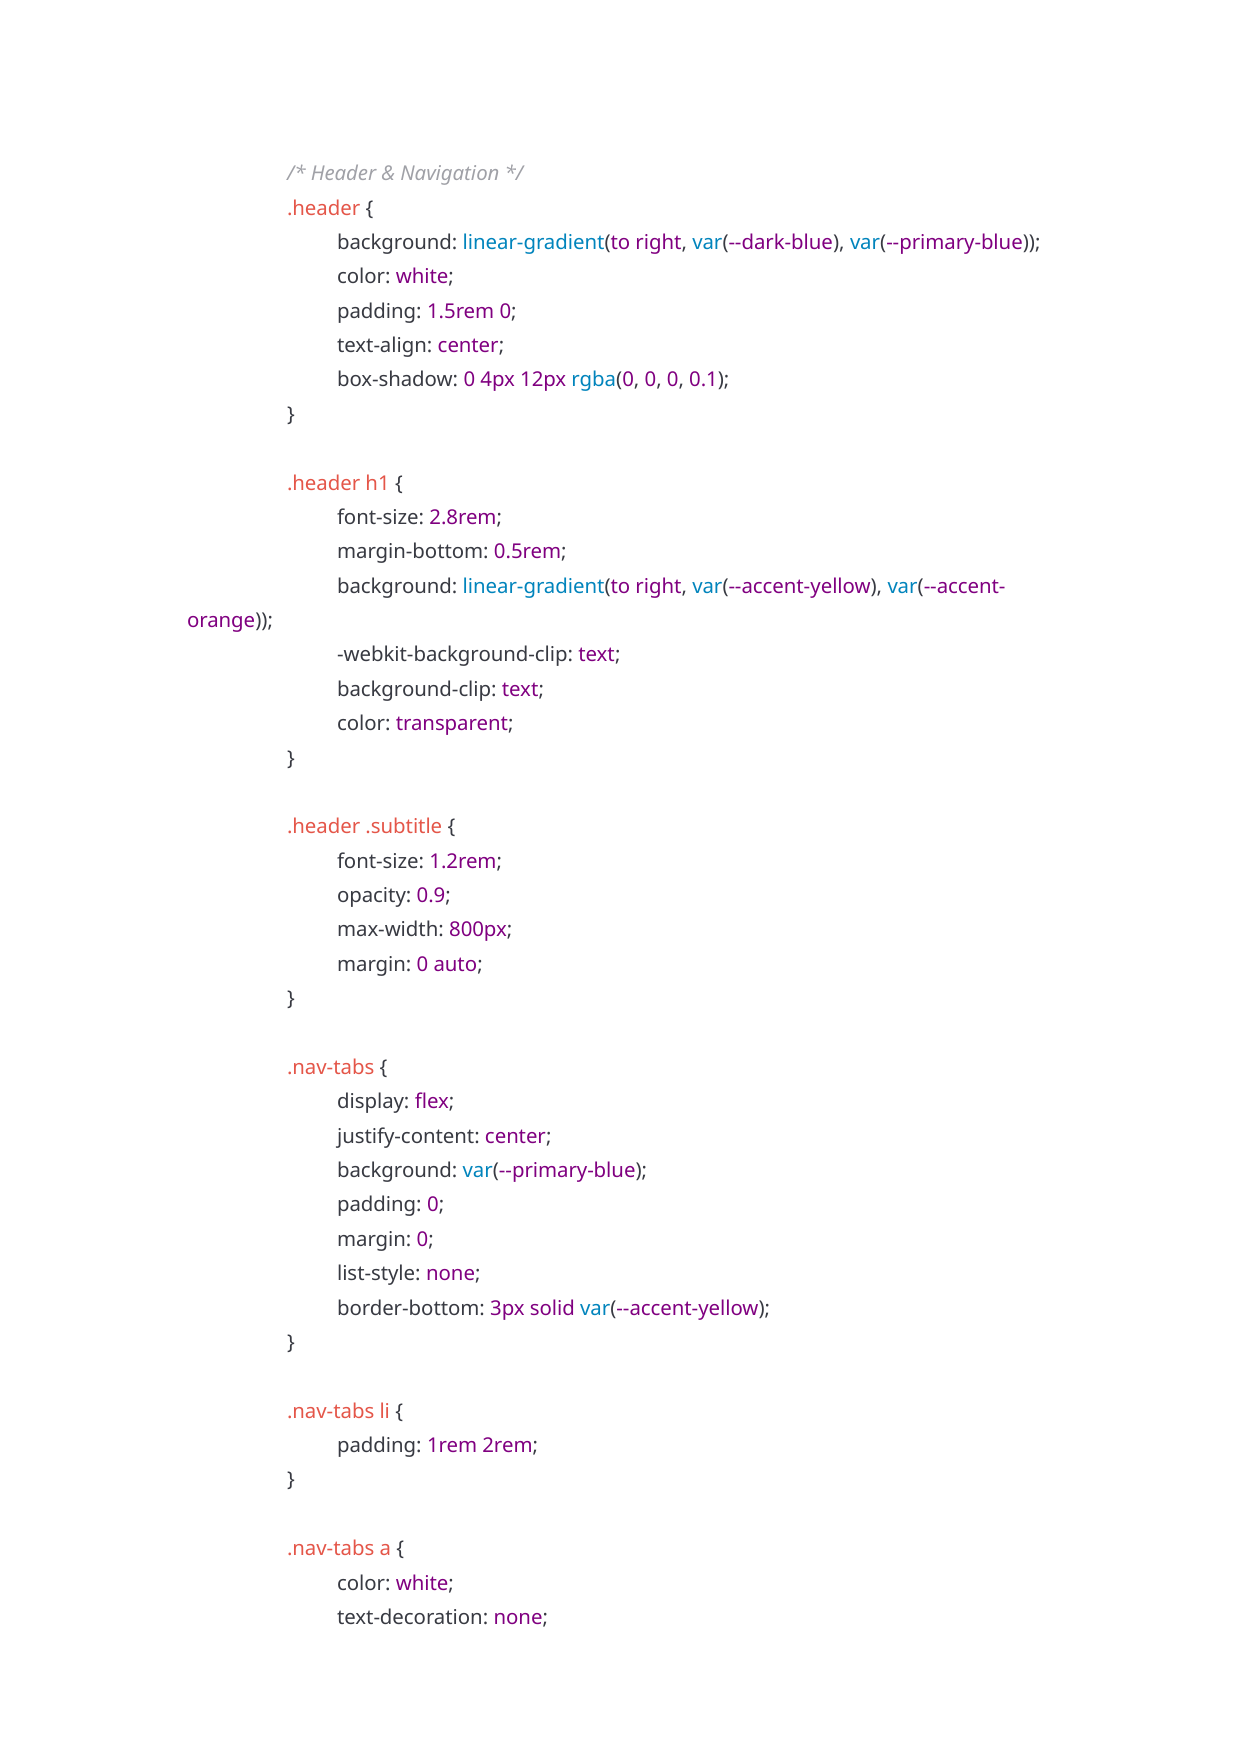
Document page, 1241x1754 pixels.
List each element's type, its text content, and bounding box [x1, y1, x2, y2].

text padding: 1rem 2rem; [187, 1424, 1053, 1459]
text background: linear-gradient(to right, var(--dark-blue), var(--primary-blue)); [187, 221, 1053, 256]
text padding: 0; [187, 1184, 1053, 1218]
text margin-bottom: 0.5rem; [187, 531, 1053, 565]
text border-bottom: 3px solid var(--accent-yellow); [187, 1287, 1053, 1321]
text .header .subtitle { [187, 806, 1053, 840]
text .nav-tabs { [187, 1046, 1053, 1081]
text } [187, 977, 1053, 1012]
text .nav-tabs a { [187, 1527, 1053, 1562]
text background-clip: text; [187, 668, 1053, 702]
text background: var(--primary-blue); [187, 1149, 1053, 1184]
text color: white; [187, 1562, 1053, 1596]
text max-width: 800px; [187, 909, 1053, 943]
text padding: 1.5rem 0; [187, 290, 1053, 324]
text list-style: none; [187, 1252, 1053, 1287]
text } [187, 737, 1053, 771]
text text-align: center; [187, 324, 1053, 359]
text display: flex; [187, 1081, 1053, 1115]
text } [187, 1321, 1053, 1356]
text margin: 0; [187, 1218, 1053, 1252]
text margin: 0 auto; [187, 943, 1053, 977]
text text-decoration: none; [187, 1596, 1053, 1631]
text box-shadow: 0 4px 12px rgba(0, 0, 0, 0.1); [187, 359, 1053, 393]
text color: white; [187, 256, 1053, 290]
text .header { [187, 187, 1053, 221]
text justify-content: center; [187, 1115, 1053, 1149]
text background: linear-gradient(to right, var(--accent-yellow), var(--accent-orange)); [187, 565, 1053, 634]
text font-size: 1.2rem; [187, 840, 1053, 874]
text -webkit-background-clip: text; [187, 634, 1053, 668]
text } [187, 1459, 1053, 1493]
text font-size: 2.8rem; [187, 496, 1053, 531]
text color: transparent; [187, 702, 1053, 737]
text .header h1 { [187, 462, 1053, 496]
text } [187, 393, 1053, 427]
text .nav-tabs li { [187, 1390, 1053, 1424]
text opacity: 0.9; [187, 874, 1053, 909]
text /* Header & Navigation */ [187, 152, 1053, 187]
